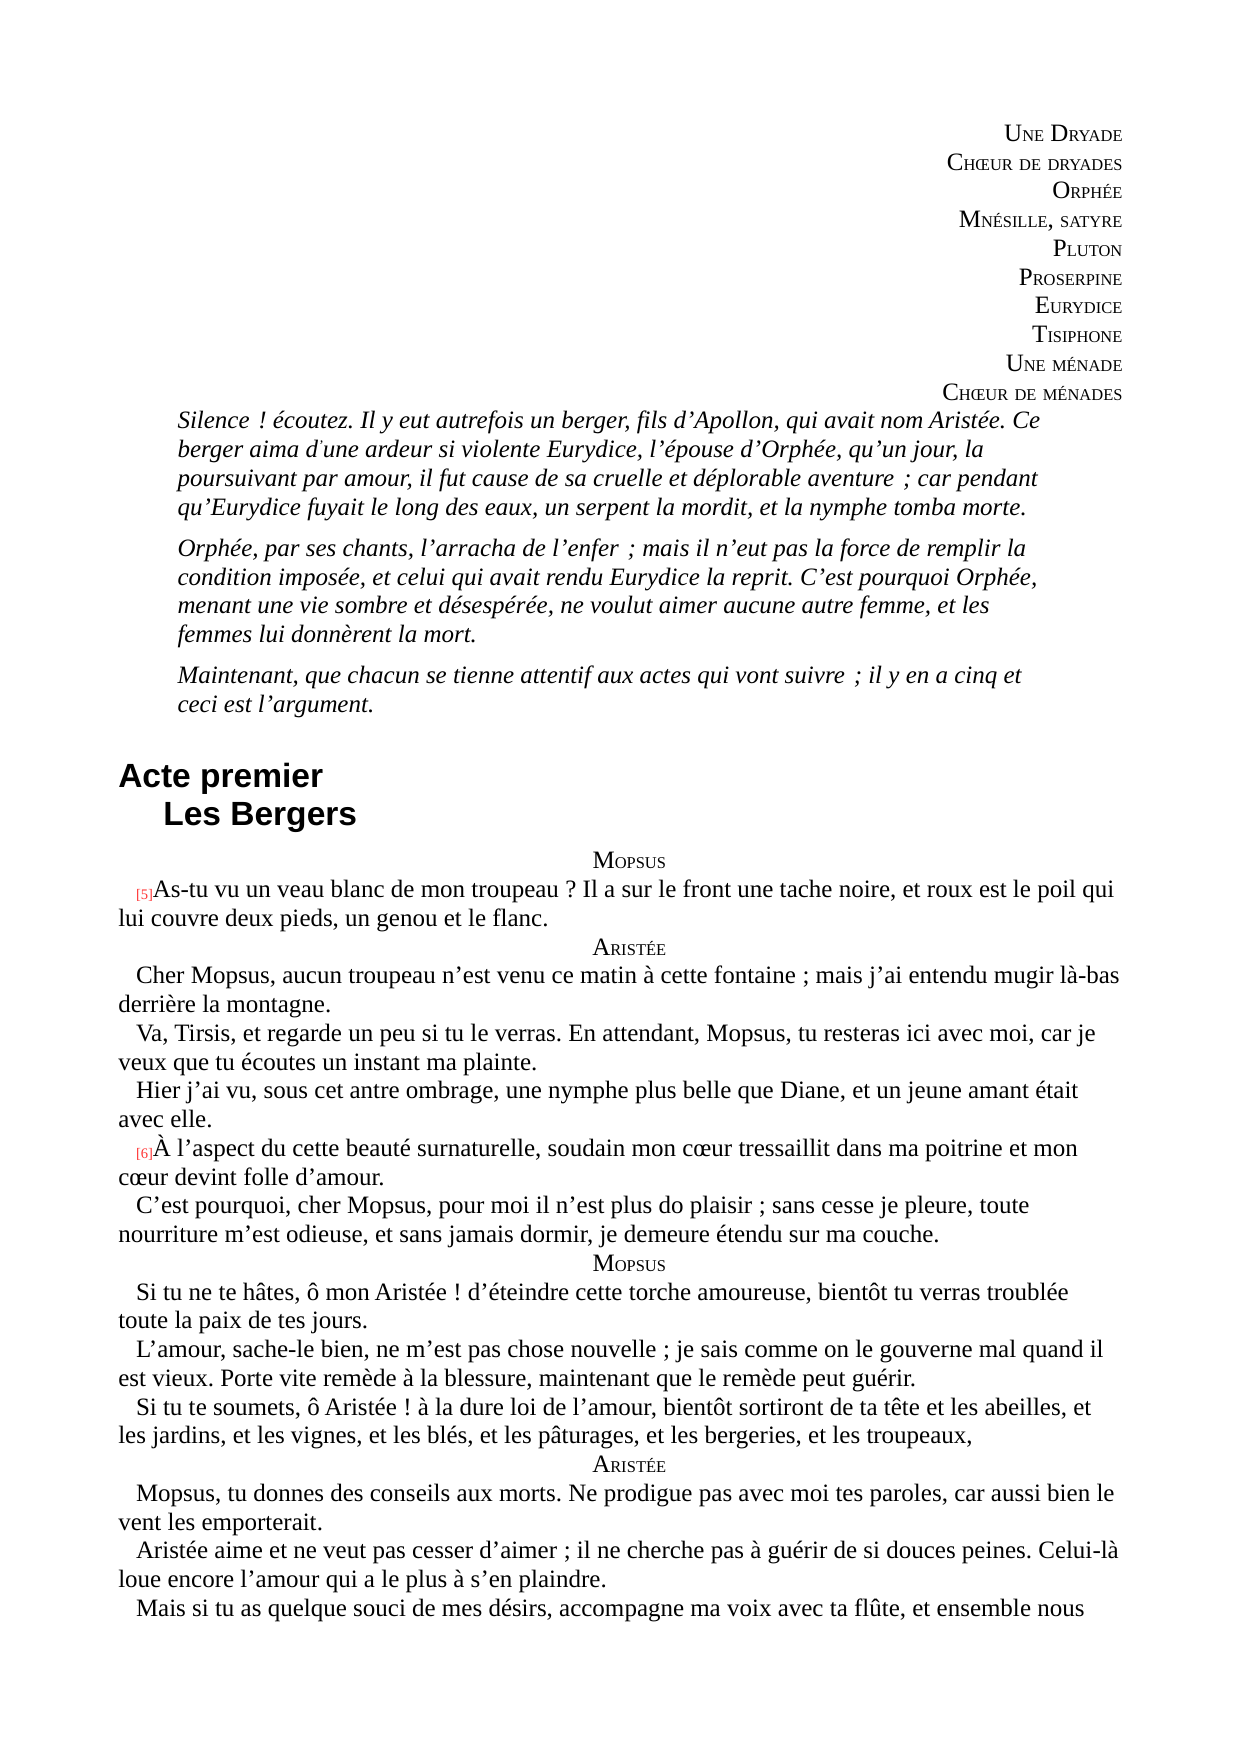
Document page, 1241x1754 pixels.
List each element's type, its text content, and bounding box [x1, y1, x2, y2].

text Orphée, par ses chants, l’arracha de l’enfer ; mais il n’eut pas la force de remplir la condition imposée, et celui qui avait rendu Eurydice la reprit. C’est pourquoi Orphée, menant une vie sombre et désespérée, ne voulut aimer aucune autre femme, et les femmes lui donnèrent la mort. [177, 533, 1063, 648]
text Mopsus [118, 845, 1122, 874]
text Mopsus, tu donnes des conseils aux morts. Ne prodigue pas avec moi tes paroles, car aussi bien le vent les emporterait. [118, 1478, 1122, 1535]
subtitle Acte premier Les Bergers [118, 756, 1122, 833]
text Va, Tirsis, et regarde un peu si tu le verras. En attendant, Mopsus, tu resteras ici avec moi, car je veux que tu écoutes un instant ma plainte. [118, 1018, 1122, 1075]
text Pluton [177, 233, 1122, 262]
text Une ménade [177, 348, 1122, 377]
text Aristée aime et ne veut pas cesser d’aimer ; il ne cherche pas à guérir de si douces peines. Celui-là loue encore l’amour qui a le plus à s’en plaindre. [118, 1535, 1122, 1593]
text C’est pourquoi, cher Mopsus, pour moi il n’est plus do plaisir ; sans cesse je pleure, toute nourriture m’est odieuse, et sans jamais dormir, je demeure étendu sur ma couche. [118, 1190, 1122, 1248]
text L’amour, sache-le bien, ne m’est pas chose nouvelle ; je sais comme on le gouverne mal quand il est vieux. Porte vite remède à la blessure, maintenant que le remède peut guérir. [118, 1334, 1122, 1392]
text Proserpine [177, 262, 1122, 291]
text Si tu te soumets, ô Aristée ! à la dure loi de l’amour, bientôt sortiront de ta tête et les abeilles, et les jardins, et les vignes, et les blés, et les pâturages, et les bergeries, et les troupeaux, [118, 1392, 1122, 1449]
text Une Dryade [177, 118, 1122, 147]
text Hier j’ai vu, sous cet antre ombrage, une nymphe plus belle que Diane, et un jeune amant était avec elle. [118, 1075, 1122, 1133]
text Orphée [177, 176, 1122, 204]
text Tisiphone [177, 319, 1122, 348]
text Aristée [118, 1449, 1122, 1478]
text Mnésille, satyre [177, 204, 1122, 233]
text Chœur de dryades [177, 147, 1122, 176]
text Aristée [118, 932, 1122, 960]
text Eurydice [177, 291, 1122, 319]
text Silence ! écoutez. Il y eut autrefois un berger, fils d’Apollon, qui avait nom Aristée. Ce berger aima d’une ardeur si violente Eurydice, l’épouse d’Orphée, qu’un jour, la poursuivant par amour, il fut cause de sa cruelle et déplorable aventure ; car pendant qu’Eurydice fuyait le long des eaux, un serpent la mordit, et la nymphe tomba morte. [177, 406, 1063, 521]
text [5]As-tu vu un veau blanc de mon troupeau ? Il a sur le front une tache noire, et roux est le poil qui lui couvre deux pieds, un genou et le flanc. [118, 874, 1122, 932]
text Maintenant, que chacun se tienne attentif aux actes qui vont suivre ; il y en a cinq et ceci est l’argument. [177, 661, 1063, 718]
text Chœur de ménades [177, 377, 1122, 406]
text Mais si tu as quelque souci de mes désirs, accompagne ma voix avec ta flûte, et ensemble nous [118, 1593, 1122, 1622]
text [6]À l’aspect du cette beauté surnaturelle, soudain mon cœur tressaillit dans ma poitrine et mon cœur devint folle d’amour. [118, 1133, 1122, 1190]
text Si tu ne te hâtes, ô mon Aristée ! d’éteindre cette torche amoureuse, bientôt tu verras troublée toute la paix de tes jours. [118, 1277, 1122, 1334]
text Mopsus [118, 1248, 1122, 1277]
text Cher Mopsus, aucun troupeau n’est venu ce matin à cette fontaine ; mais j’ai entendu mugir là-bas derrière la montagne. [118, 960, 1122, 1018]
